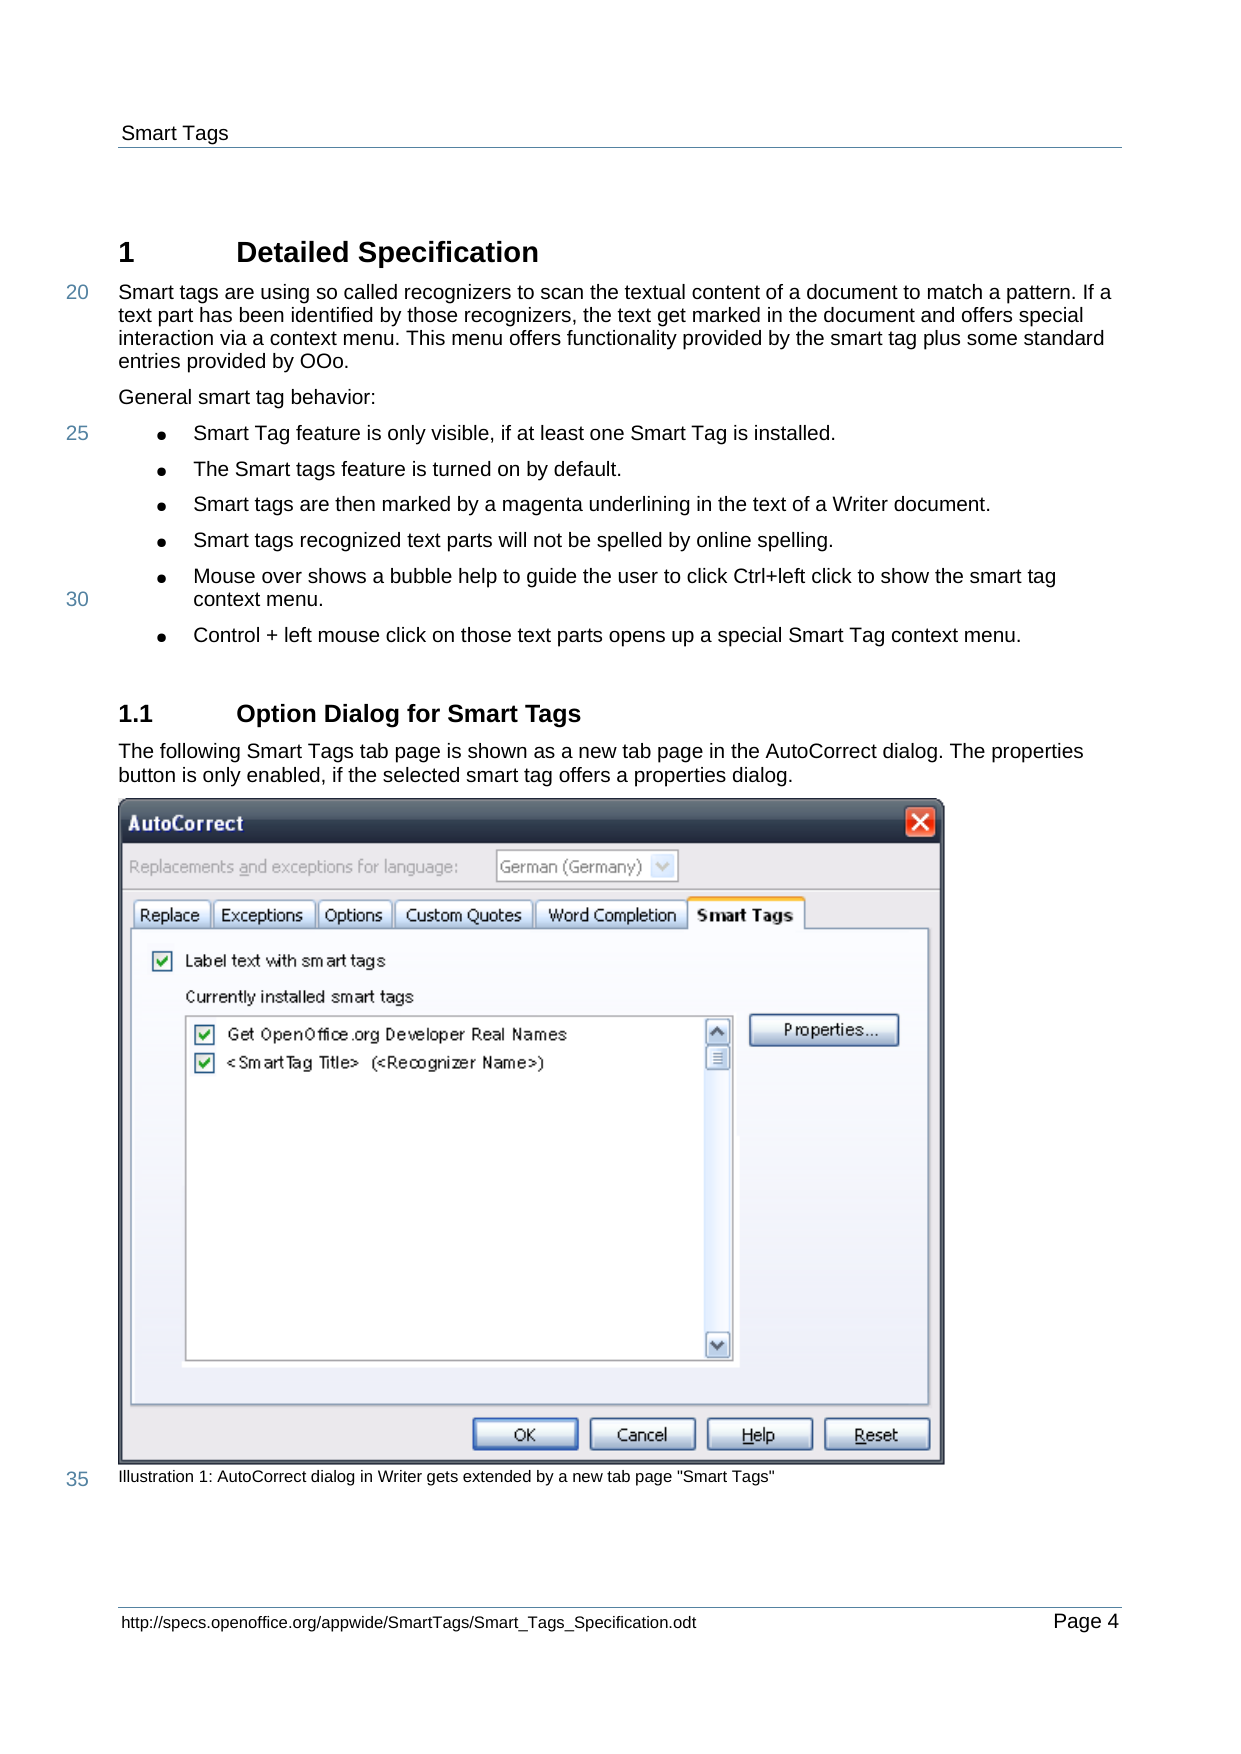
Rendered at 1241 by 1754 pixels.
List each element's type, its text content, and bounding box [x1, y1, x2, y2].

list Mouse over shows a bubble help to guide the user to click Ctrl+left click to show the smart tag context menu. [156, 564, 1122, 611]
subtitle Option Dialog for Smart Tags [118, 700, 1122, 728]
list Smart tags recognized text parts will not be spelled by online spelling. [156, 528, 1122, 552]
text Illustration 1: AutoCorrect dialog in Writer gets extended by a new tab page "Smart Tags" [118, 1468, 948, 1486]
text Smart tags are using so called recognizers to scan the textual content of a document to match a pattern. If a text part has been identified by those recognizers, the text get marked in the document and offers special interaction via a context menu. This menu offers functionality provided by the smart tag plus some standard entries provided by OOo. [118, 280, 1122, 373]
picture [118, 798, 948, 1468]
list Smart Tag feature is only visible, if at least one Smart Tag is installed. [156, 421, 1122, 444]
text The following Smart Tags tab page is shown as a new tab page in the AutoCorrect dialog. The properties button is only enabled, if the selected smart tag offers a properties dialog. [118, 740, 1122, 786]
list The Smart tags feature is turned on by default. [156, 457, 1122, 480]
text General smart tag behavior: [118, 386, 1122, 409]
list Smart tags are then marked by a magenta underlining in the text of a Writer document. [156, 493, 1122, 516]
list Control + left mouse click on those text parts opens up a special Smart Tag context menu. [156, 623, 1122, 646]
subtitle Detailed Specification [118, 236, 1122, 268]
